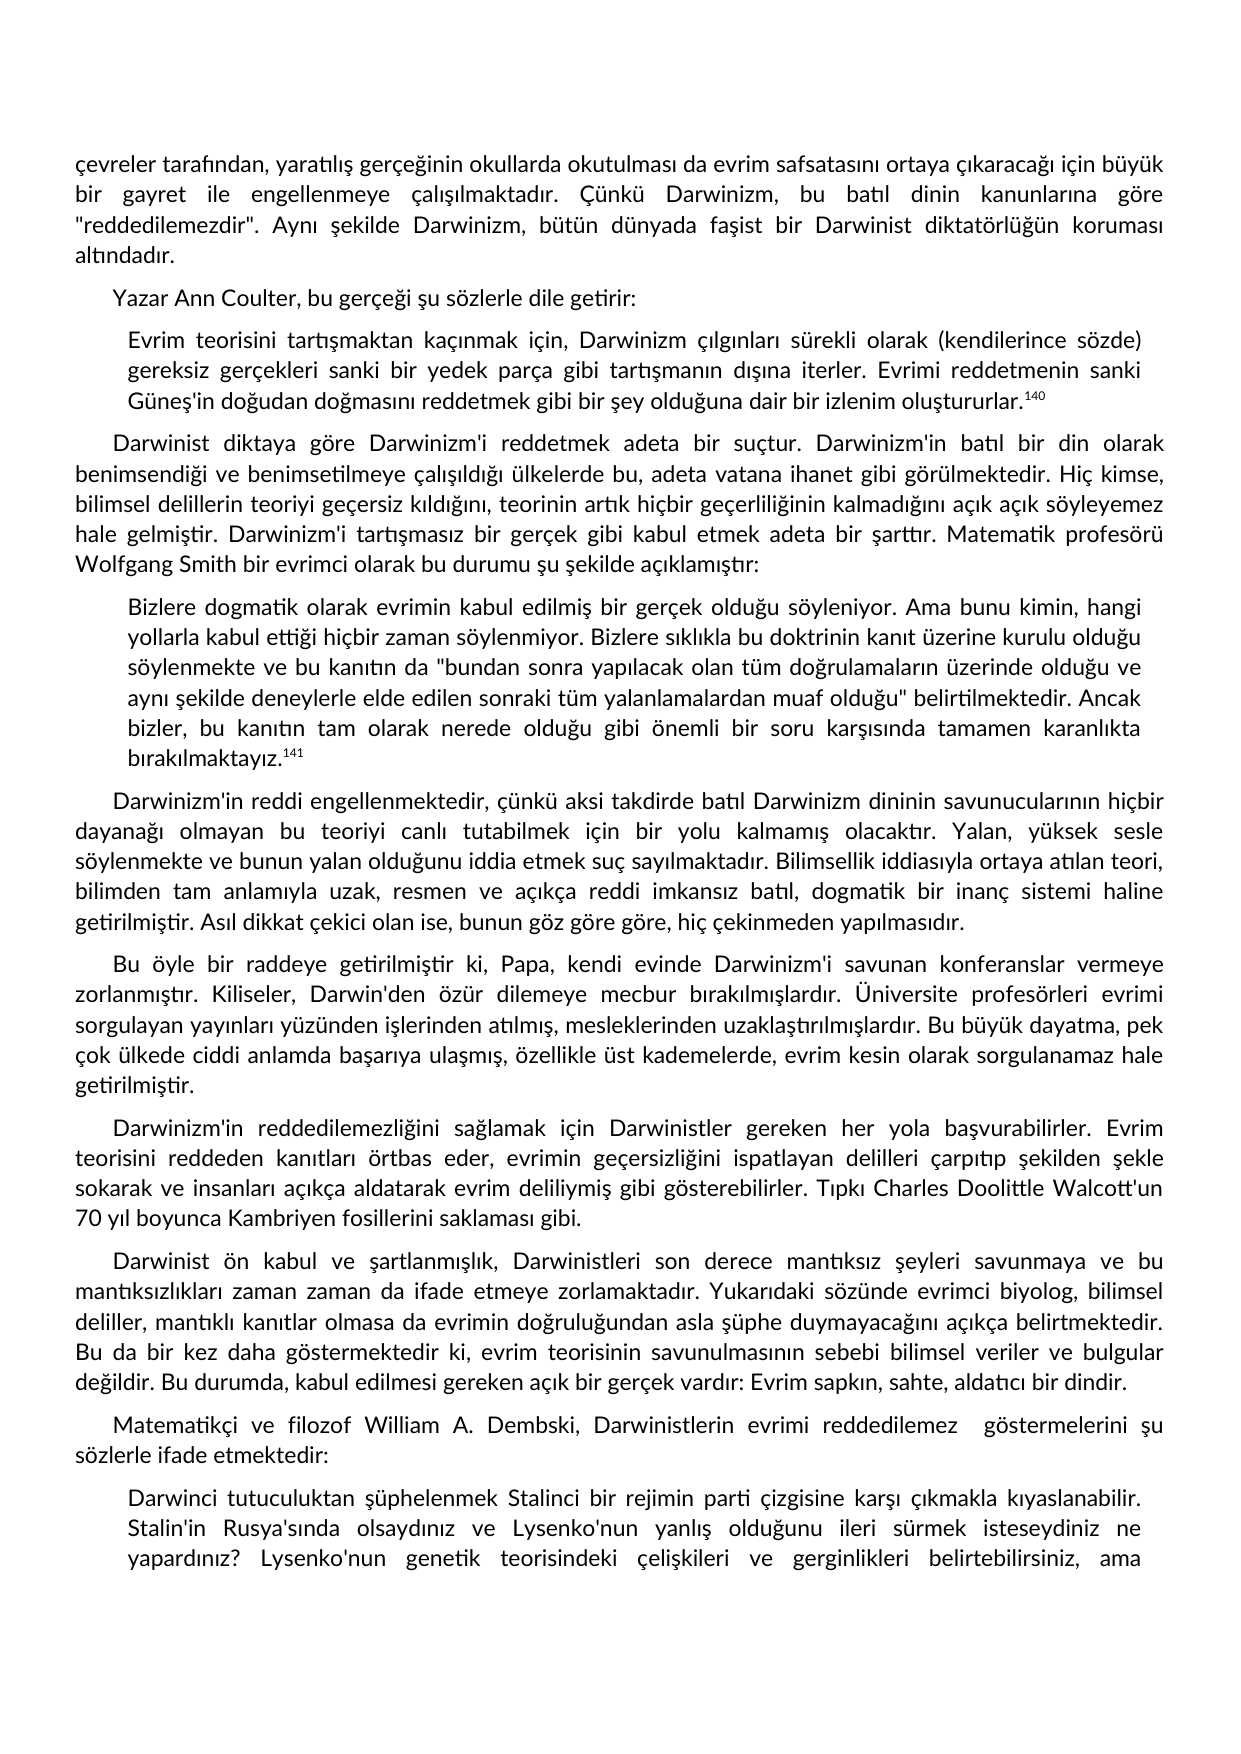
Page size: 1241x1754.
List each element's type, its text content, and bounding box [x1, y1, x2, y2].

text Darwinist diktaya göre Darwinizm'i reddetmek adeta bir suçtur. Darwinizm'in batıl bir din olarak benimsendiği ve benimsetilmeye çalışıldığı ülkelerde bu, adeta vatana ihanet gibi görülmektedir. Hiç kimse, bilimsel delillerin teoriyi geçersiz kıldığını, teorinin artık hiçbir geçerliliğinin kalmadığını açık açık söyleyemez hale gelmiştir. Darwinizm'i tartışmasız bir gerçek gibi kabul etmek adeta bir şarttır. Matematik profesörü Wolfgang Smith bir evrimci olarak bu durumu şu şekilde açıklamıştır: [75, 429, 1165, 577]
text Evrim teorisini tartışmaktan kaçınmak için, Darwinizm çılgınları sürekli olarak (kendilerince sözde) gereksiz gerçekleri sanki bir yedek parça gibi tartışmanın dışına iterler. Evrimi reddetmenin sanki Güneş'in doğudan doğmasını reddetmek gibi bir şey olduğuna dair bir izlenim oluştururlar.140 [127, 326, 1143, 414]
text Bizlere dogmatik olarak evrimin kabul edilmiş bir gerçek olduğu söyleniyor. Ama bunu kimin, hangi yollarla kabul ettiği hiçbir zaman söylenmiyor. Bizlere sıklıkla bu doktrinin kanıt üzerine kurulu olduğu söylenmekte ve bu kanıtın da "bundan sonra yapılacak olan tüm doğrulamaların üzerinde olduğu ve aynı şekilde deneylerle elde edilen sonraki tüm yalanlamalardan muaf olduğu" belirtilmektedir. Ancak bizler, bu kanıtın tam olarak nerede olduğu gibi önemli bir soru karşısında tamamen karanlıkta bırakılmaktayız.141 [127, 593, 1143, 771]
text Darwinci tutuculuktan şüphelenmek Stalinci bir rejimin parti çizgisine karşı çıkmakla kıyaslanabilir. Stalin'in Rusya'sında olsaydınız ve Lysenko'nun yanlış olduğunu ileri sürmek isteseydiniz ne yapardınız? Lysenko'nun genetik teorisindeki çelişkileri ve gerginlikleri belirtebilirsiniz, ama [127, 1483, 1143, 1571]
text Yazar Ann Coulter, bu gerçeği şu sözlerle dile getirir: [75, 283, 1165, 311]
text Darwinizm'in reddi engellenmektedir, çünkü aksi takdirde batıl Darwinizm dininin savunucularının hiçbir dayanağı olmayan bu teoriyi canlı tutabilmek için bir yolu kalmamış olacaktır. Yalan, yüksek sesle söylenmekte ve bunun yalan olduğunu iddia etmek suç sayılmaktadır. Bilimsellik iddiasıyla ortaya atılan teori, bilimden tam anlamıyla uzak, resmen ve açıkça reddi imkansız batıl, dogmatik bir inanç sistemi haline getirilmiştir. Asıl dikkat çekici olan ise, bunun göz göre göre, hiç çekinmeden yapılmasıdır. [75, 786, 1165, 935]
text Matematikçi ve filozof William A. Dembski, Darwinistlerin evrimi reddedilemez göstermelerini şu sözlerle ifade etmektedir: [75, 1410, 1165, 1468]
text Bu öyle bir raddeye getirilmiştir ki, Papa, kendi evinde Darwinizm'i savunan konferanslar vermeye zorlanmıştır. Kiliseler, Darwin'den özür dilemeye mecbur bırakılmışlardır. Üniversite profesörleri evrimi sorgulayan yayınları yüzünden işlerinden atılmış, mesleklerinden uzaklaştırılmışlardır. Bu büyük dayatma, pek çok ülkede ciddi anlamda başarıya ulaşmış, özellikle üst kademelerde, evrim kesin olarak sorgulanamaz hale getirilmiştir. [75, 950, 1165, 1098]
text çevreler tarafından, yaratılış gerçeğinin okullarda okutulması da evrim safsatasını ortaya çıkaracağı için büyük bir gayret ile engellenmeye çalışılmaktadır. Çünkü Darwinizm, bu batıl dinin kanunlarına göre "reddedilemezdir". Aynı şekilde Darwinizm, bütün dünyada faşist bir Darwinist diktatörlüğün koruması altındadır. [75, 150, 1165, 268]
text Darwinizm'in reddedilemezliğini sağlamak için Darwinistler gereken her yola başvurabilirler. Evrim teorisini reddeden kanıtları örtbas eder, evrimin geçersizliğini ispatlayan delilleri çarpıtıp şekilden şekle sokarak ve insanları açıkça aldatarak evrim deliliymiş gibi gösterebilirler. Tıpkı Charles Doolittle Walcott'un 70 yıl boyunca Kambriyen fosillerini saklaması gibi. [75, 1113, 1165, 1232]
text Darwinist ön kabul ve şartlanmışlık, Darwinistleri son derece mantıksız şeyleri savunmaya ve bu mantıksızlıkları zaman zaman da ifade etmeye zorlamaktadır. Yukarıdaki sözünde evrimci biyolog, bilimsel deliller, mantıklı kanıtlar olmasa da evrimin doğruluğundan asla şüphe duymayacağını açıkça belirtmektedir. Bu da bir kez daha göstermektedir ki, evrim teorisinin savunulmasının sebebi bilimsel veriler ve bulgular değildir. Bu durumda, kabul edilmesi gereken açık bir gerçek vardır: Evrim sapkın, sahte, aldatıcı bir dindir. [75, 1247, 1165, 1395]
